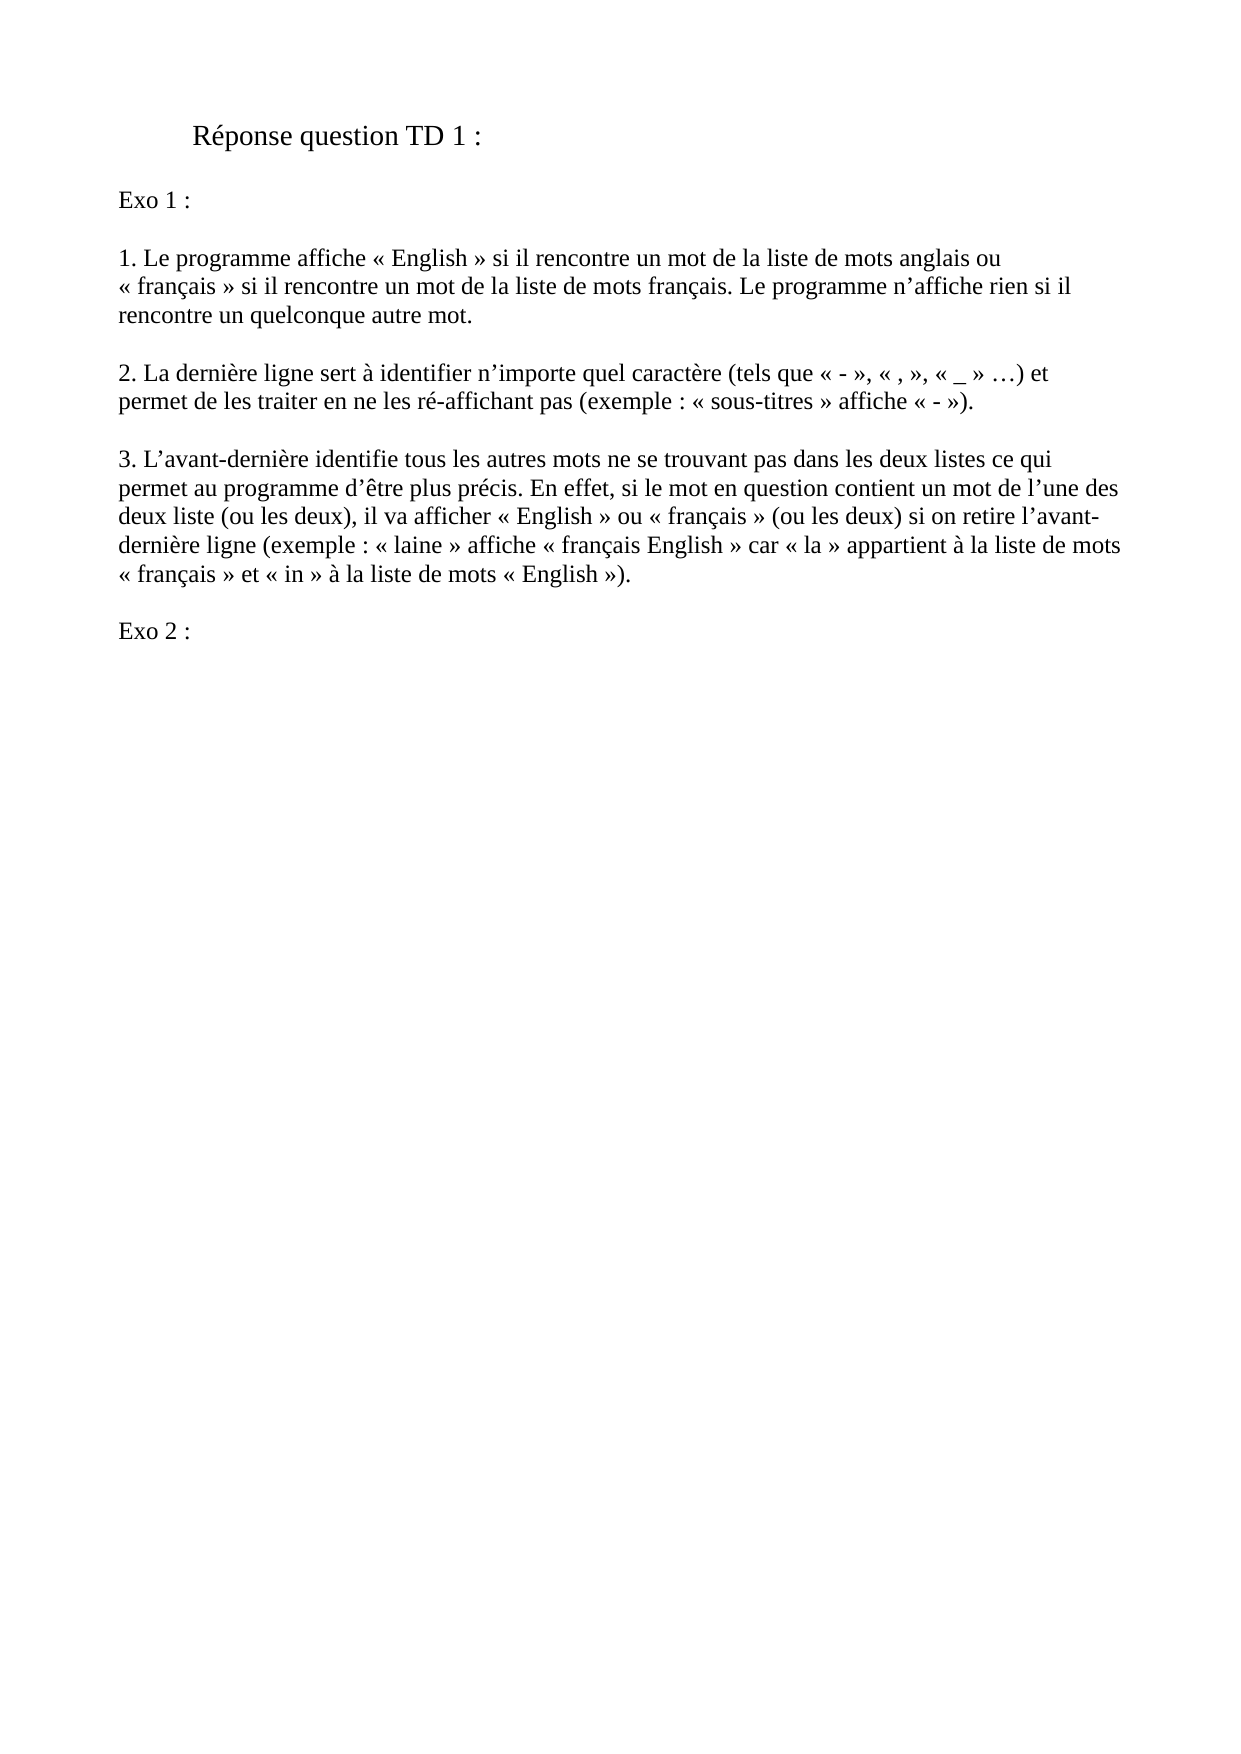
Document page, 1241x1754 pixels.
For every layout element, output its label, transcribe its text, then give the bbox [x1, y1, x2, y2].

text 1. Le programme affiche « English » si il rencontre un mot de la liste de mots anglais ou « français » si il rencontre un mot de la liste de mots français. Le programme n’affiche rien si il rencontre un quelconque autre mot. [118, 243, 1122, 329]
text 3. L’avant-dernière identifie tous les autres mots ne se trouvant pas dans les deux listes ce qui permet au programme d’être plus précis. En effet, si le mot en question contient un mot de l’une des deux liste (ou les deux), il va afficher « English » ou « français » (ou les deux) si on retire l’avant-dernière ligne (exemple : « laine » affiche « français English » car « la » appartient à la liste de mots « français » et « in » à la liste de mots « English »). [118, 444, 1122, 588]
text 2. La dernière ligne sert à identifier n’importe quel caractère (tels que « - », « , », « _ » …) et permet de les traiter en ne les ré-affichant pas (exemple : « sous-titres » affiche « - »). [118, 358, 1122, 415]
text Réponse question TD 1 : [118, 118, 1122, 152]
text Exo 1 : [118, 185, 1122, 214]
text Exo 2 : [118, 616, 1122, 645]
